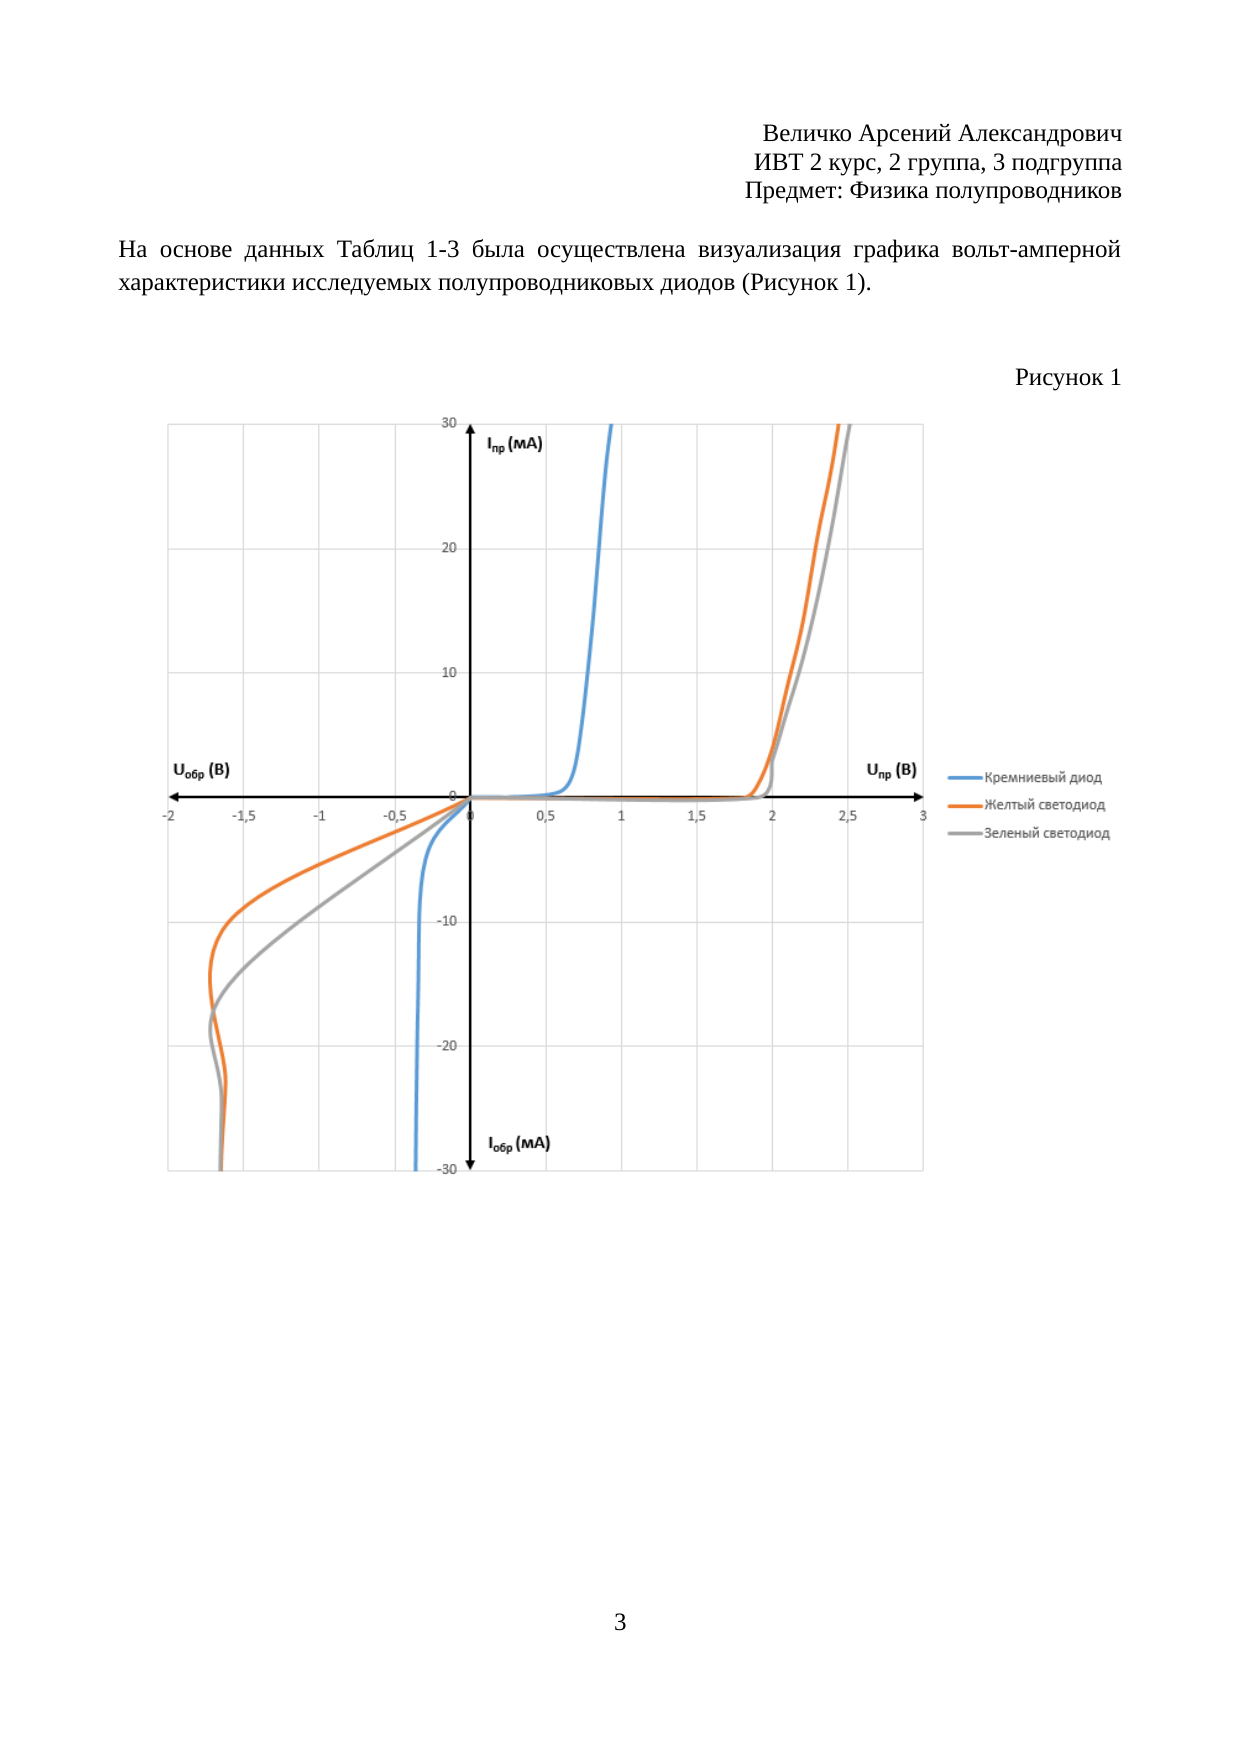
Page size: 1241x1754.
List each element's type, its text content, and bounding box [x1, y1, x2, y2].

text На основе данных Таблиц 1-3 была осуществлена визуализация графика вольт-амперной характеристики исследуемых полупроводниковых диодов (Рисунок 1). [118, 234, 1122, 296]
text Рисунок 1 [118, 362, 1122, 391]
picture [118, 409, 1123, 1205]
